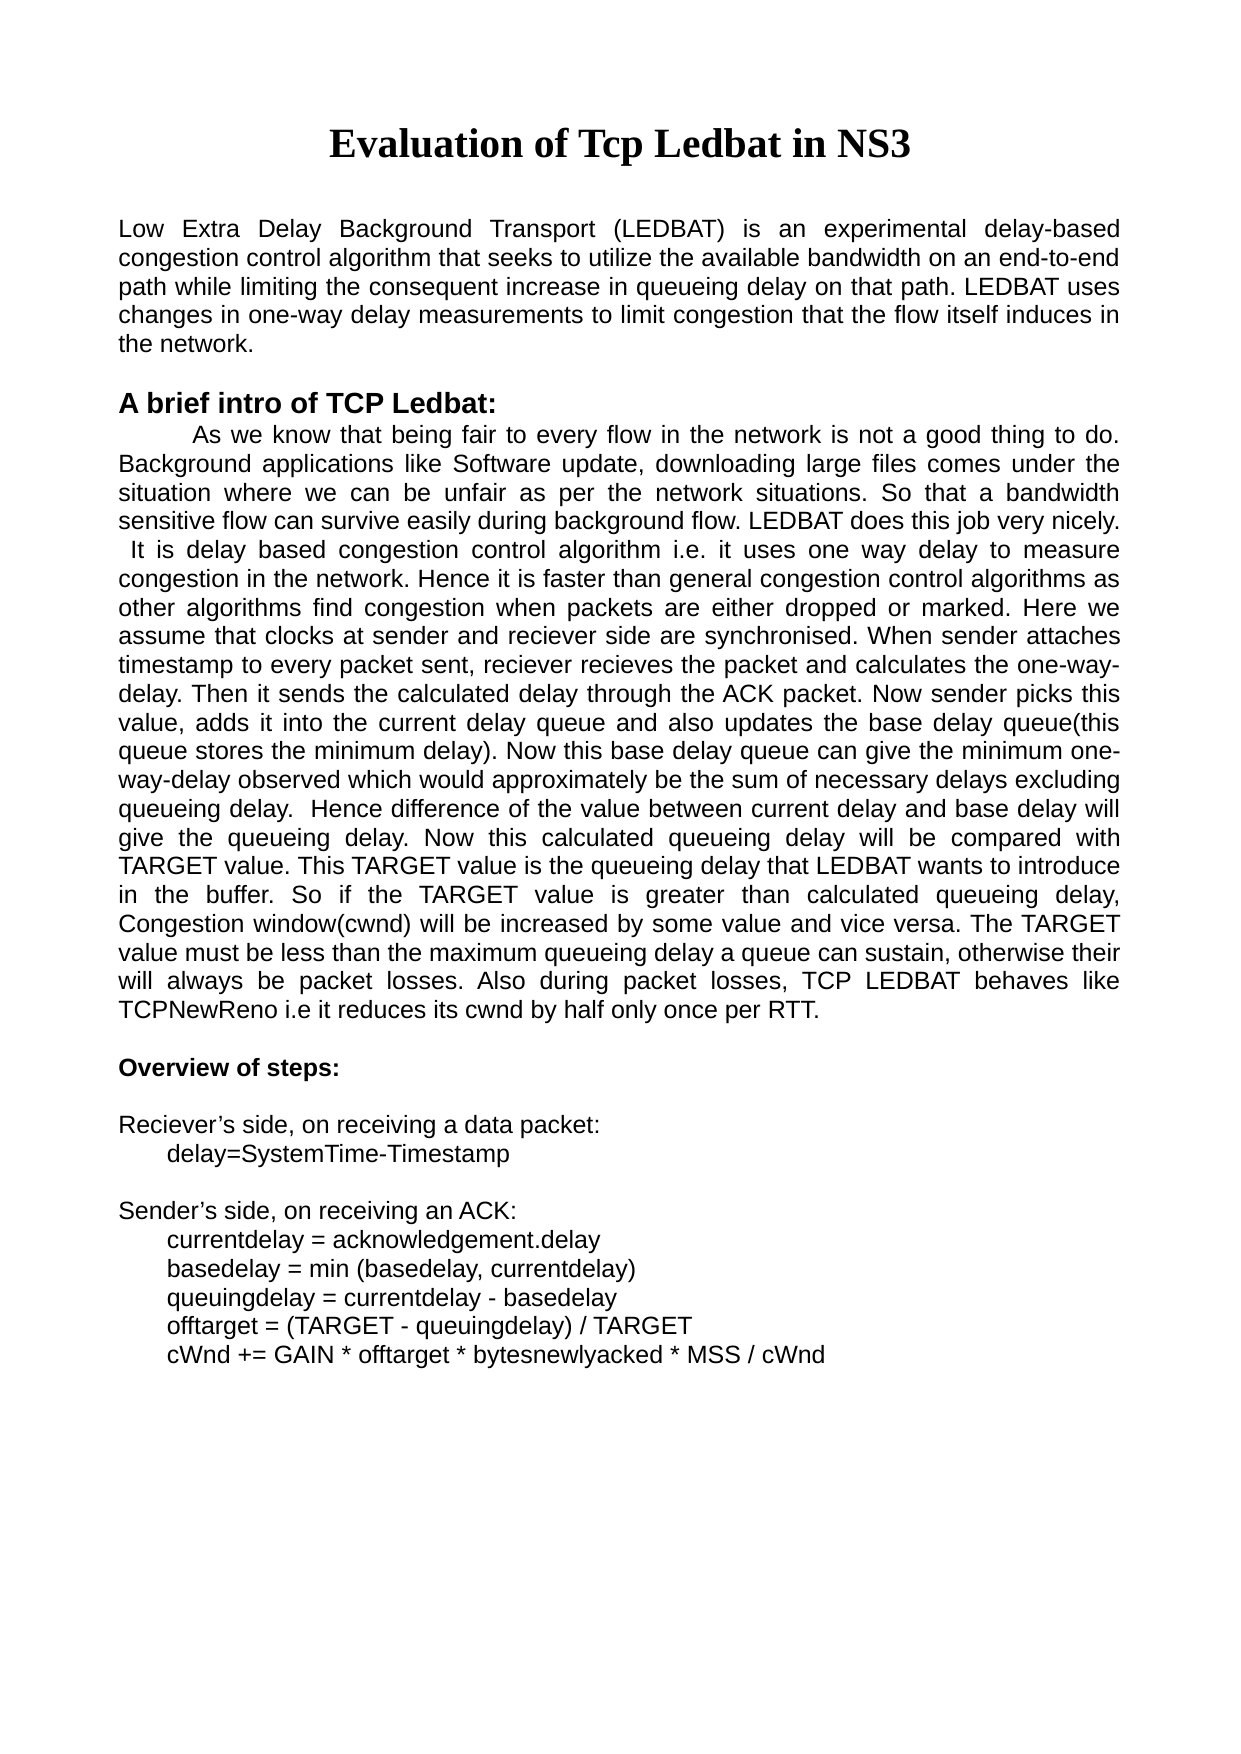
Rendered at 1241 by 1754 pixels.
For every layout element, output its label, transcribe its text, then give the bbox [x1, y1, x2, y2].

text As we know that being fair to every flow in the network is not a good thing to do. Background applications like Software update, downloading large files comes under the situation where we can be unfair as per the network situations. So that a bandwidth sensitive flow can survive easily during background flow. LEDBAT does this job very nicely. [118, 420, 1122, 535]
text Low Extra Delay Background Transport (LEDBAT) is an experimental delay-based congestion control algorithm that seeks to utilize the available bandwidth on an end-to-end path while limiting the consequent increase in queueing delay on that path. LEDBAT uses changes in one-way delay measurements to limit congestion that the flow itself induces in the network. [118, 214, 1122, 358]
text delay=SystemTime-Timestamp [118, 1139, 1122, 1167]
text Reciever’s side, on receiving a data packet: [118, 1110, 1122, 1139]
text It is delay based congestion control algorithm i.e. it uses one way delay to measure congestion in the network. Hence it is faster than general congestion control algorithms as other algorithms find congestion when packets are either dropped or marked. Here we assume that clocks at sender and reciever side are synchronised. When sender attaches timestamp to every packet sent, reciever recieves the packet and calculates the one-way-delay. Then it sends the calculated delay through the ACK packet. Now sender picks this value, adds it into the current delay queue and also updates the base delay queue(this queue stores the minimum delay). Now this base delay queue can give the minimum one-way-delay observed which would approximately be the sum of necessary delays excluding queueing delay. Hence difference of the value between current delay and base delay will give the queueing delay. Now this calculated queueing delay will be compared with TARGET value. This TARGET value is the queueing delay that LEDBAT wants to introduce in the buffer. So if the TARGET value is greater than calculated queueing delay, Congestion window(cwnd) will be increased by some value and vice versa. The TARGET value must be less than the maximum queueing delay a queue can sustain, otherwise their will always be packet losses. Also during packet losses, TCP LEDBAT behaves like TCPNewReno i.e it reduces its cwnd by half only once per RTT. [118, 535, 1122, 1024]
text A brief intro of TCP Ledbat: [118, 386, 1122, 420]
text queuingdelay = currentdelay - basedelay [118, 1282, 1122, 1311]
text currentdelay = acknowledgement.delay [118, 1225, 1122, 1254]
text Evaluation of Tcp Ledbat in NS3 [118, 118, 1122, 166]
text Sender’s side, on receiving an ACK: [118, 1196, 1122, 1225]
text offtarget = (TARGET - queuingdelay) / TARGET [118, 1311, 1122, 1340]
text Overview of steps: [118, 1052, 1122, 1081]
text cWnd += GAIN * offtarget * bytesnewlyacked * MSS / cWnd [118, 1340, 1122, 1369]
text basedelay = min (basedelay, currentdelay) [118, 1254, 1122, 1282]
